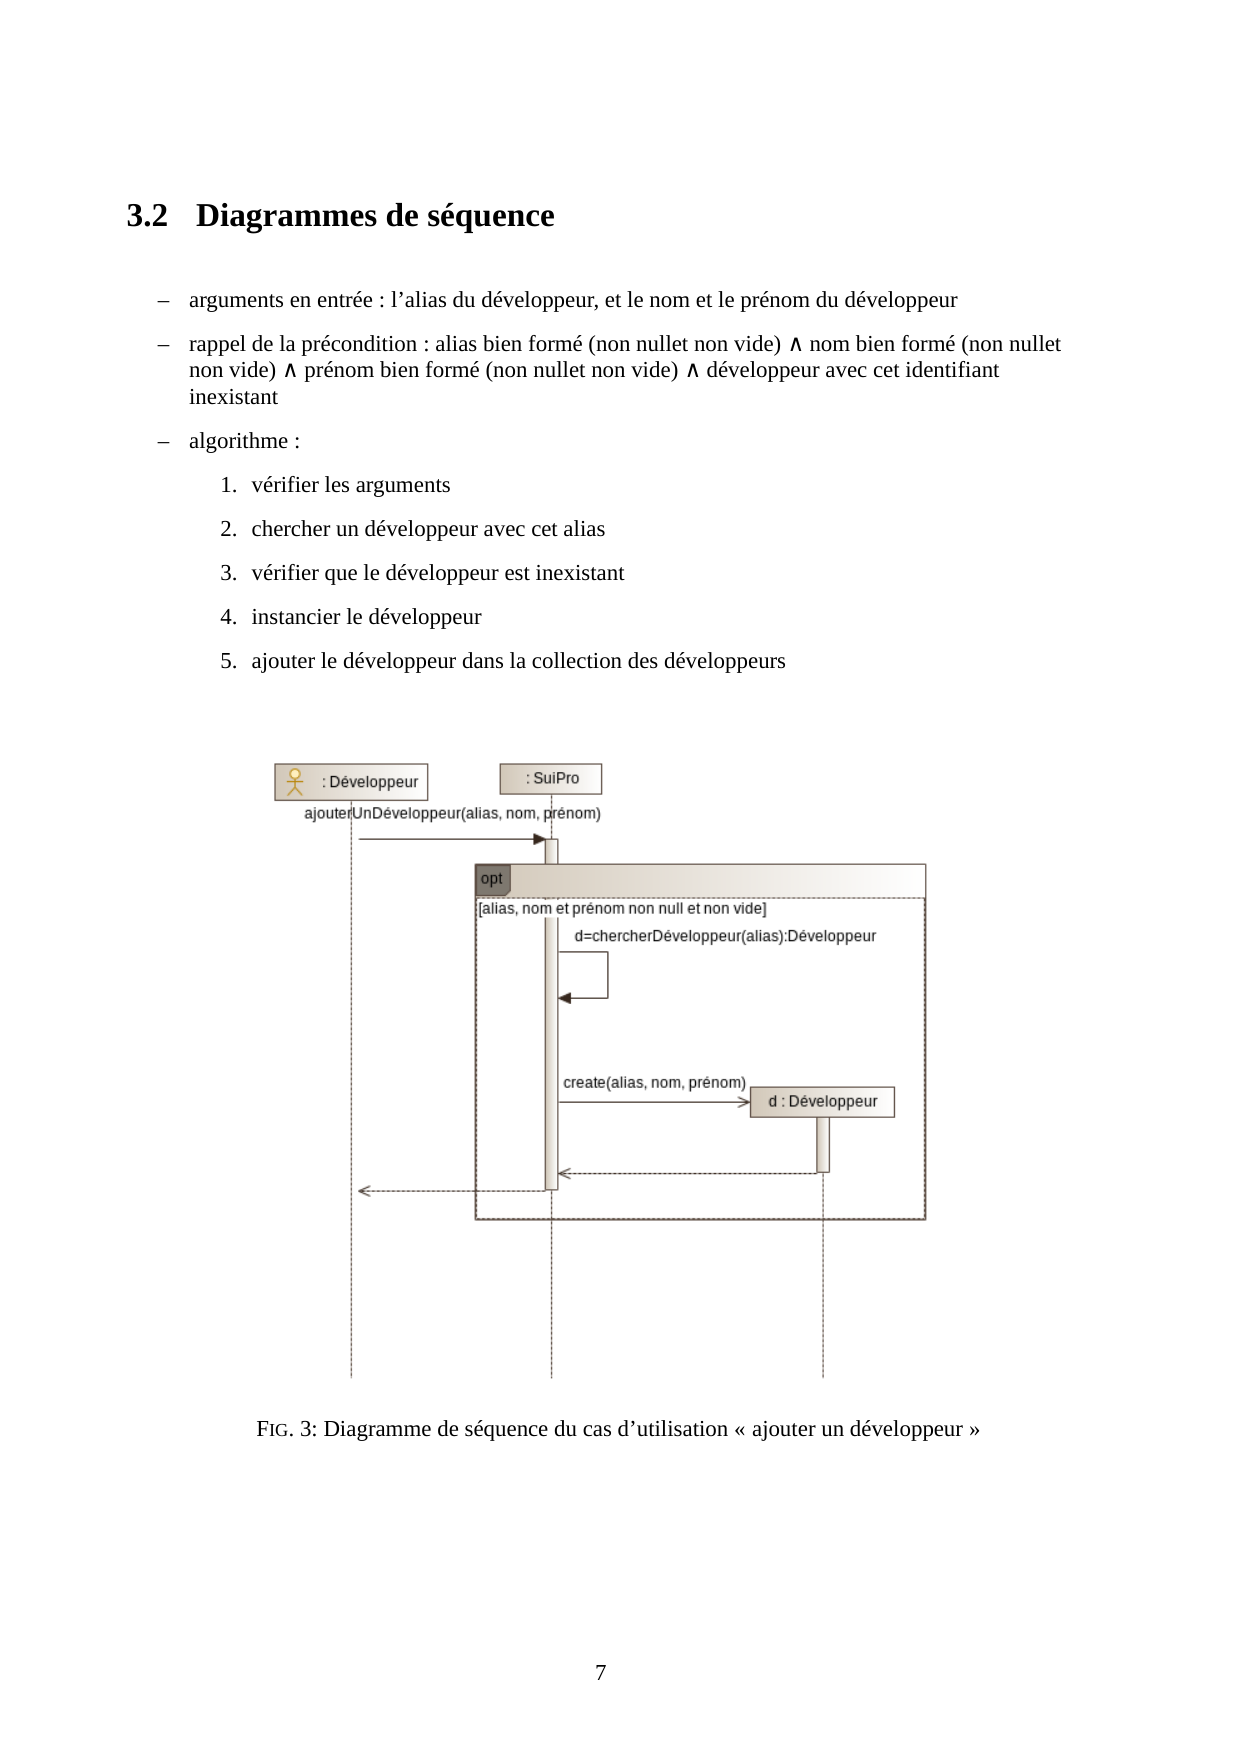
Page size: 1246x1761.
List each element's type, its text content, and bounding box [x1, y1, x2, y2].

list 3. vérifier que le développeur est inexistant [220, 559, 1075, 585]
list 4. instancier le développeur [220, 603, 1075, 629]
list – algorithme : [158, 427, 1075, 453]
list 2. chercher un développeur avec cet alias [220, 515, 1075, 541]
list 5. ajouter le développeur dans la collection des développeurs [220, 647, 1075, 673]
text Fig. 3: Diagramme de séquence du cas d’utilisation « ajouter un développeur » [126, 1415, 1075, 1441]
list – arguments en entrée : l’alias du développeur, et le nom et le prénom du développeur [158, 286, 1075, 312]
list – rappel de la précondition : alias bien formé (non nullet non vide) ∧ nom bien formé (non nullet non vide) ∧ prénom bien formé (non nullet non vide) ∧ développeur avec cet identifiant inexistant [158, 330, 1075, 409]
picture [262, 752, 939, 1391]
list 1. vérifier les arguments [220, 471, 1075, 497]
subtitle 3.2 Diagrammes de séquence [126, 195, 1075, 234]
